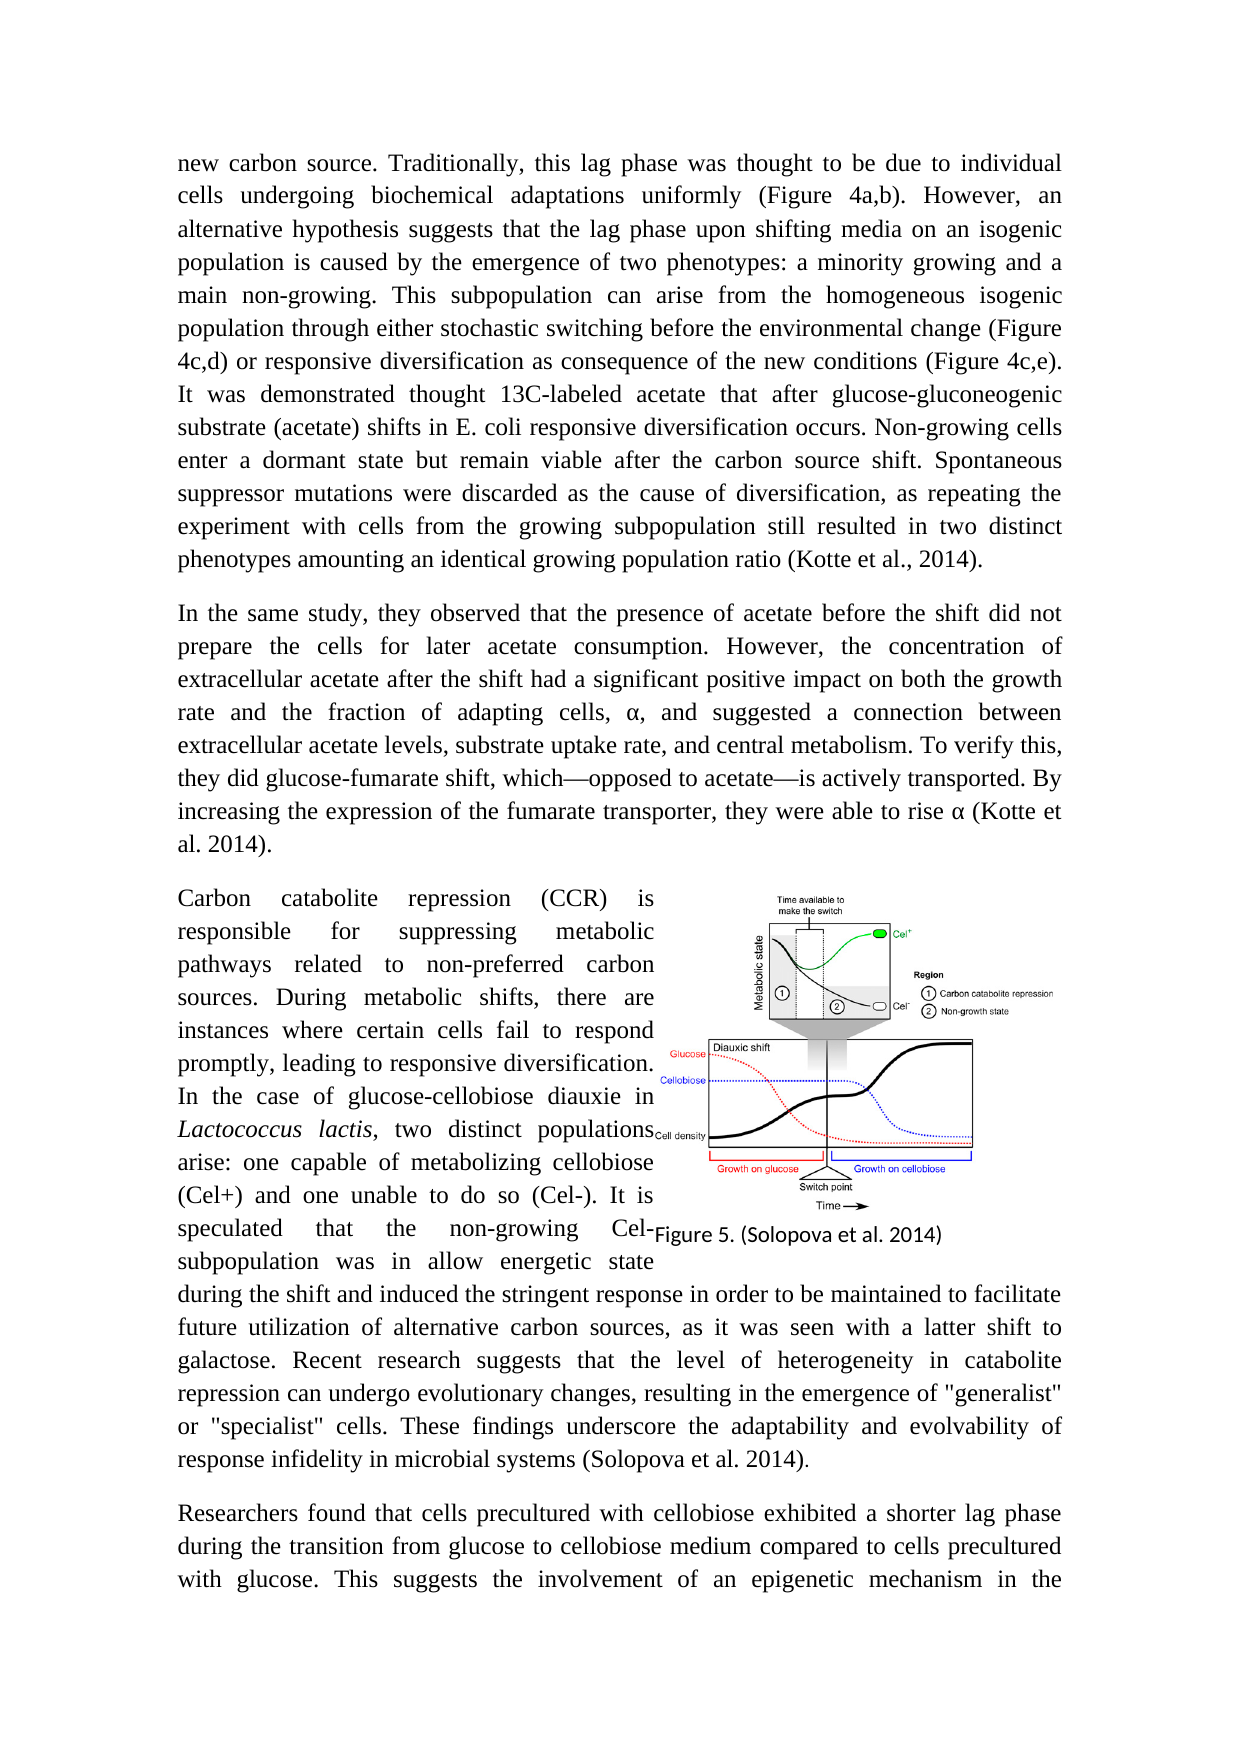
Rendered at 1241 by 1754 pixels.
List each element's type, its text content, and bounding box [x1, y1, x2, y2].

text Carbon catabolite repression (CCR) is responsible for suppressing metabolic pathways related to non-preferred carbon sources. During metabolic shifts, there are instances where certain cells fail to respond promptly, leading to responsive diversification. In the case of glucose-cellobiose diauxie in Lactococcus lactis, two distinct populations arise: one capable of metabolizing cellobiose (Cel+) and one unable to do so (Cel-). It is speculated that the non-growing Cel- subpopulation was in allow energetic state during the shift and induced the stringent response in order to be maintained to facilitate future utilization of alternative carbon sources, as it was seen with a latter shift to galactose. Recent research suggests that the level of heterogeneity in catabolite repression can undergo evolutionary changes, resulting in the emergence of "generalist" or "specialist" cells. These findings underscore the adaptability and evolvability of response infidelity in microbial systems (Solopova et al. 2014). [177, 883, 1063, 1473]
text Researchers found that cells precultured with cellobiose exhibited a shorter lag phase during the transition from glucose to cellobiose medium compared to cells precultured with glucose. This suggests the involvement of an epigenetic mechanism in the [177, 1498, 1063, 1593]
text new carbon source. Traditionally, this lag phase was thought to be due to individual cells undergoing biochemical adaptations uniformly (Figure 4a,b). However, an alternative hypothesis suggests that the lag phase upon shifting media on an isogenic population is caused by the emergence of two phenotypes: a minority growing and a main non-growing. This subpopulation can arise from the homogeneous isogenic population through either stochastic switching before the environmental change (Figure 4c,d) or responsive diversification as consequence of the new conditions (Figure 4c,e). It was demonstrated thought 13C-labeled acetate that after glucose-gluconeogenic substrate (acetate) shifts in E. coli responsive diversification occurs. Non-growing cells enter a dormant state but remain viable after the carbon source shift. Spontaneous suppressor mutations were discarded as the cause of diversification, as repeating the experiment with cells from the growing subpopulation still resulted in two distinct phenotypes amounting an identical growing population ratio (Kotte et al., 2014). [177, 148, 1063, 573]
text In the same study, they observed that the presence of acetate before the shift did not prepare the cells for later acetate consumption. However, the concentration of extracellular acetate after the shift had a significant positive impact on both the growth rate and the fraction of adapting cells, α, and suggested a connection between extracellular acetate levels, substrate uptake rate, and central metabolism. To verify this, they did glucose-fumarate shift, which—opposed to acetate—is actively transported. By increasing the expression of the fumarate transporter, they were able to rise α (Kotte et al. 2014). [177, 598, 1063, 858]
